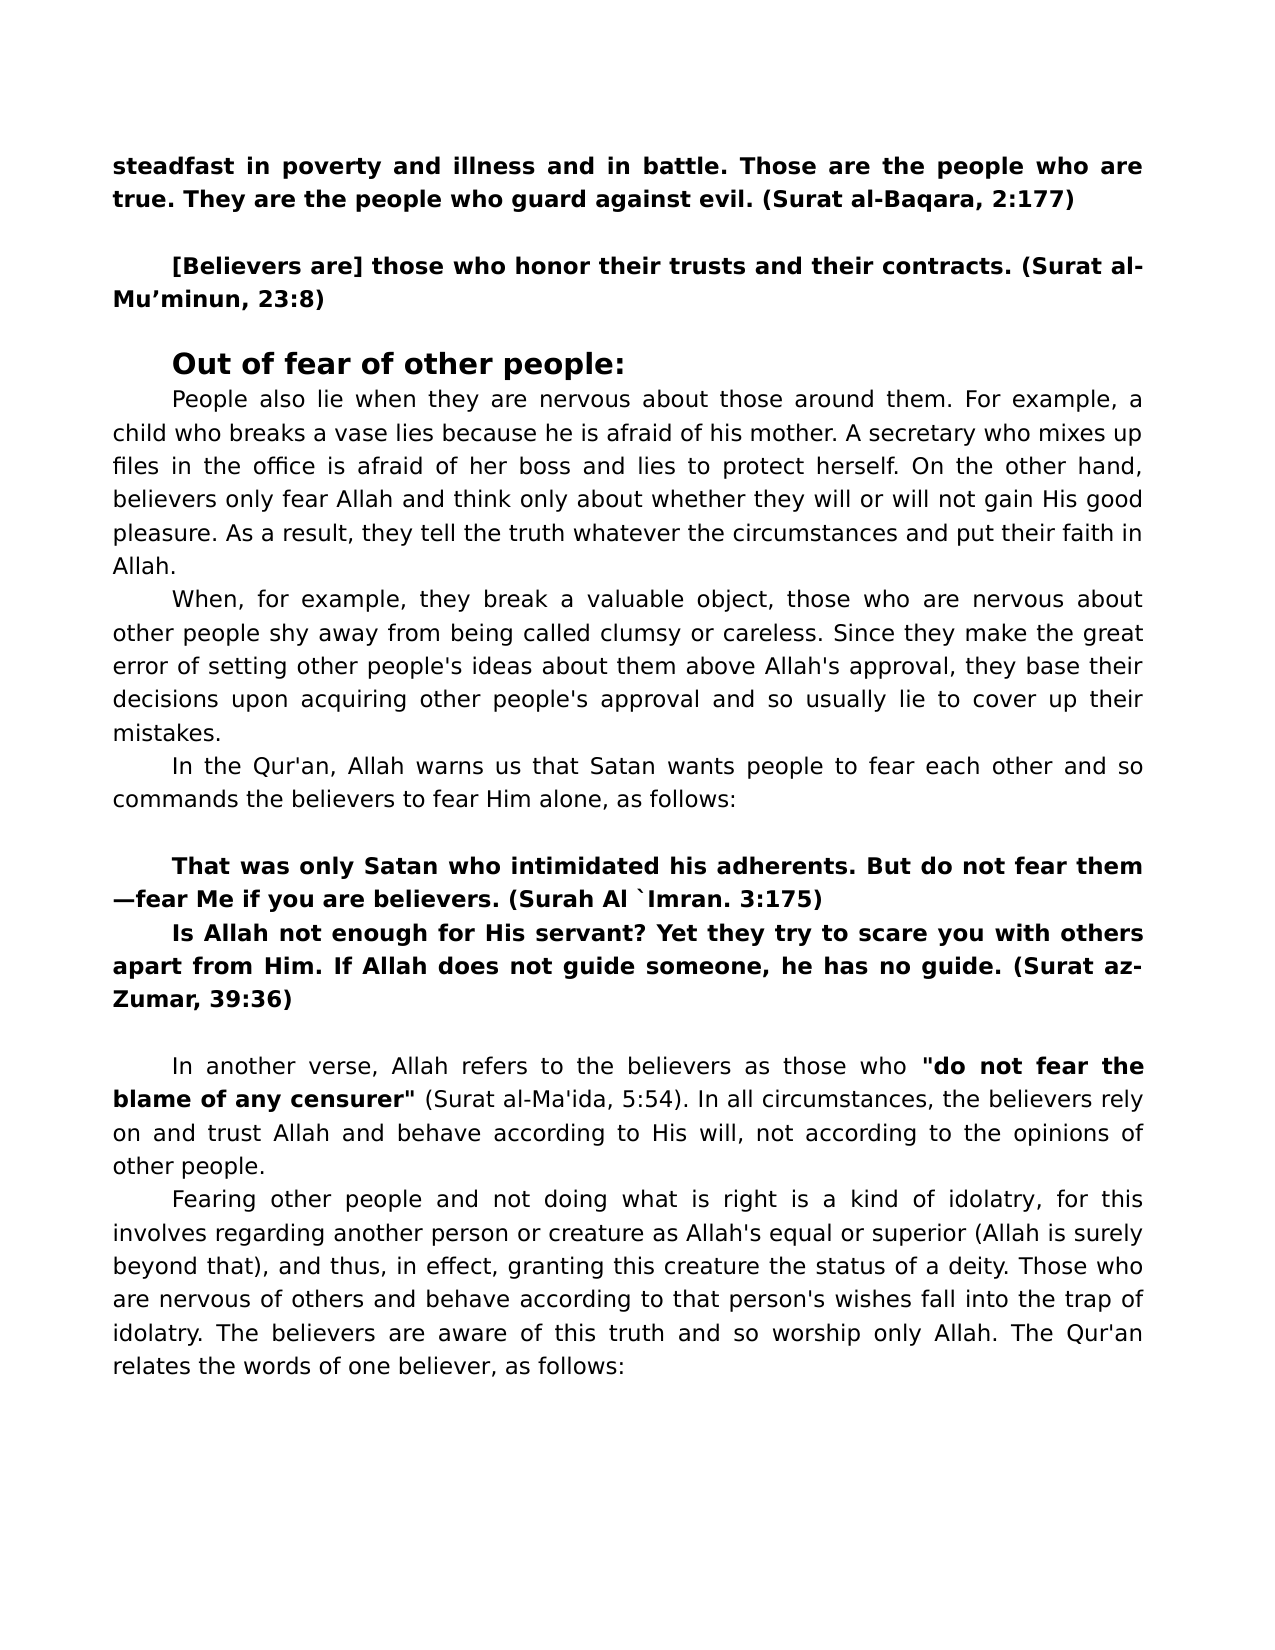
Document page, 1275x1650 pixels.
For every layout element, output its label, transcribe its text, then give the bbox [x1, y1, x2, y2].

text Out of fear of other people: [112, 348, 1145, 381]
text When, for example, they break a valuable object, those who are nervous about other people shy away from being called clumsy or careless. Since they make the great error of setting other people's ideas about them above Allah's approval, they base their decisions upon acquiring other people's approval and so usually lie to cover up their mistakes. [112, 581, 1145, 748]
text Is Allah not enough for His servant? Yet they try to scare you with others apart from Him. If Allah does not guide someone, he has no guide. (Surat az-Zumar, 39:36) [112, 914, 1145, 1014]
text [Believers are] those who honor their trusts and their contracts. (Surat al-Mu’minun, 23:8) [112, 248, 1145, 314]
text In another verse, Allah refers to the believers as those who "do not fear the blame of any censurer" (Surat al-Ma'ida, 5:54). In all circumstances, the believers rely on and trust Allah and behave according to His will, not according to the opinions of other people. [112, 1048, 1145, 1181]
text People also lie when they are nervous about those around them. For example, a child who breaks a vase lies because he is afraid of his mother. A secretary who mixes up files in the office is afraid of her boss and lies to protect herself. On the other hand, believers only fear Allah and think only about whether they will or will not gain His good pleasure. As a result, they tell the truth whatever the circumstances and put their faith in Allah. [112, 381, 1145, 581]
text Fearing other people and not doing what is right is a kind of idolatry, for this involves regarding another person or creature as Allah's equal or superior (Allah is surely beyond that), and thus, in effect, granting this creature the status of a deity. Those who are nervous of others and behave according to that person's wishes fall into the trap of idolatry. The believers are aware of this truth and so worship only Allah. The Qur'an relates the words of one believer, as follows: [112, 1181, 1145, 1381]
text In the Qur'an, Allah warns us that Satan wants people to fear each other and so commands the believers to fear Him alone, as follows: [112, 748, 1145, 814]
text That was only Satan who intimidated his adherents. But do not fear them—fear Me if you are believers. (Surah Al `Imran. 3:175) [112, 848, 1145, 914]
text steadfast in poverty and illness and in battle. Those are the people who are true. They are the people who guard against evil. (Surat al-Baqara, 2:177) [112, 148, 1145, 214]
